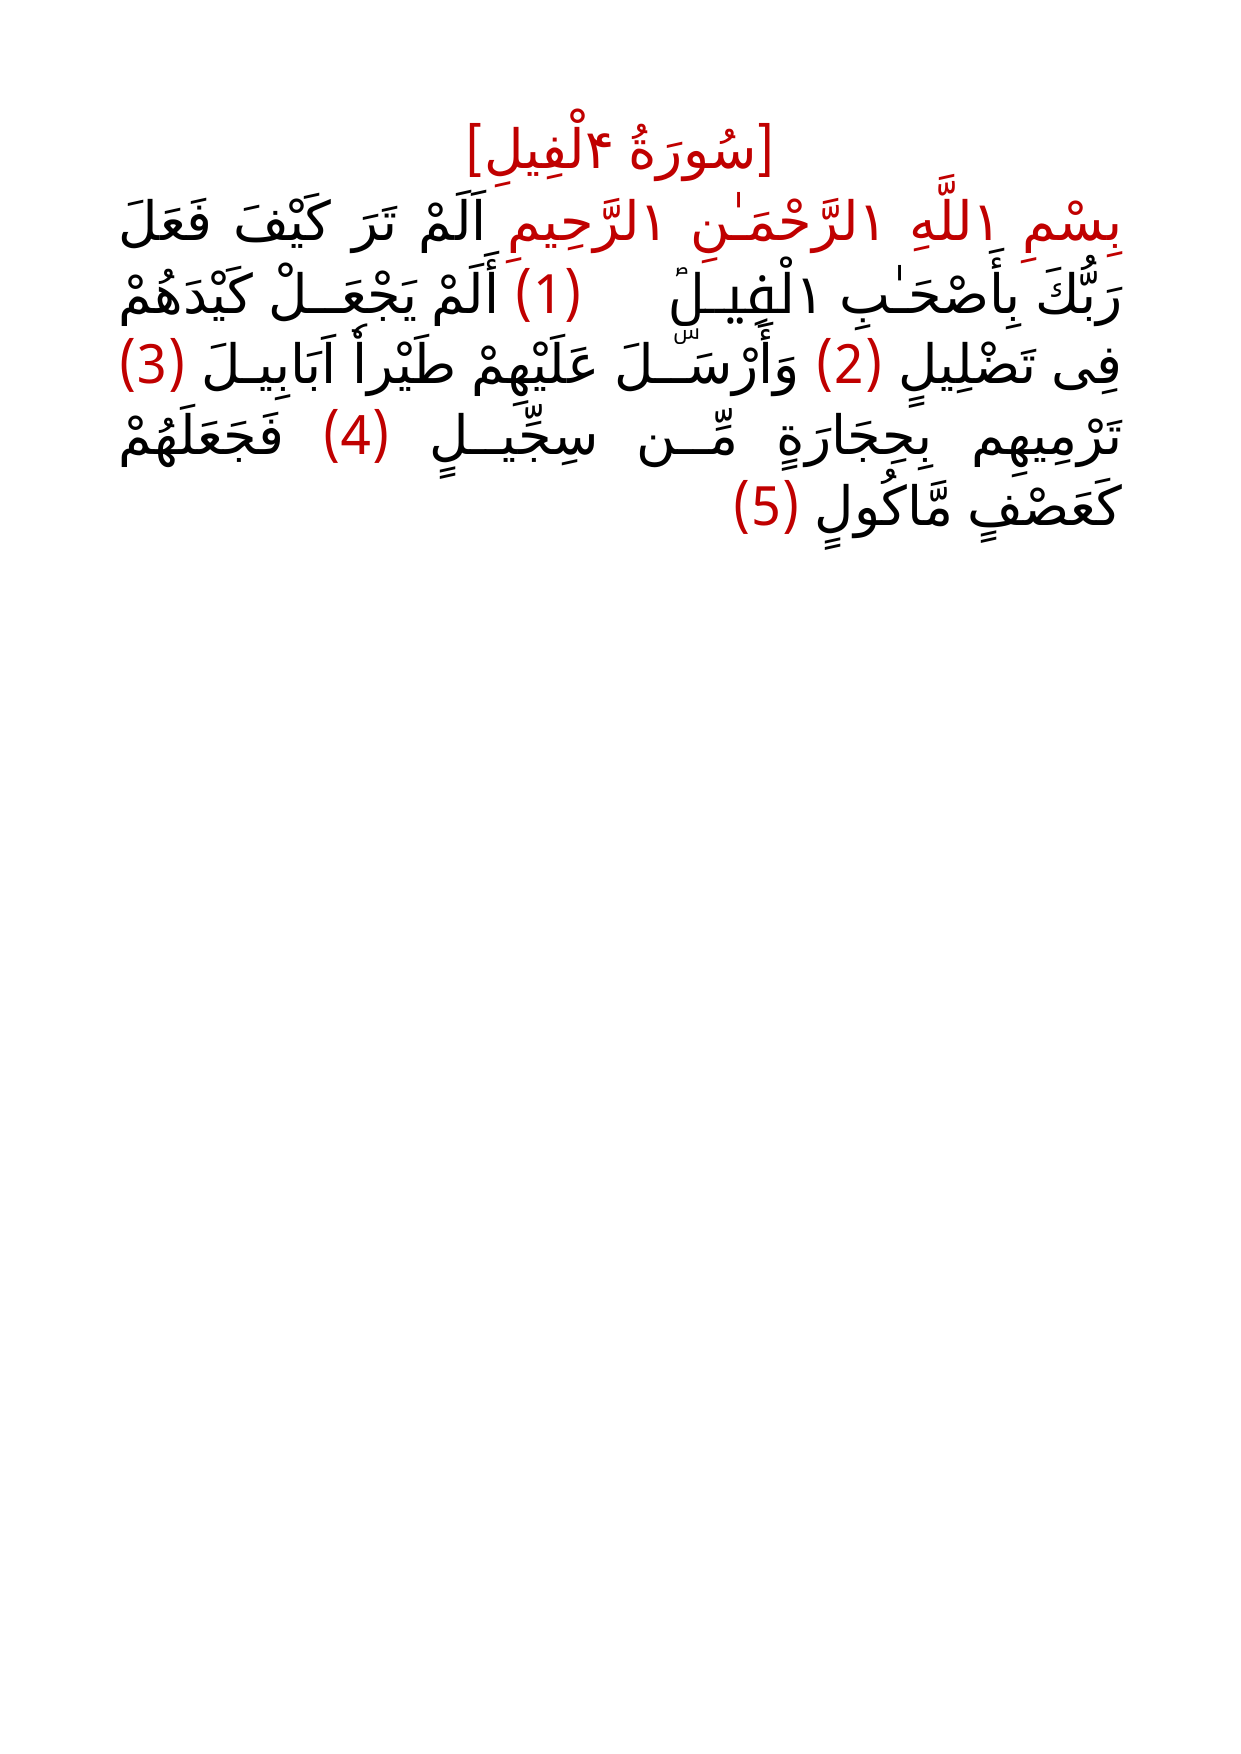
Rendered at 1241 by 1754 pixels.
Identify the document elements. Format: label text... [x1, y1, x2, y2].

subtitle [سُورَةُ ۴لْفِيلِ] [118, 118, 1122, 191]
text بِسْمِ ۱للَّهِ ۱لرَّحْمَـٰنِ ۱لرَّحِيمِ اَلَمْ تَرَ كَيْفَ فَعَلَ رَبُّكَ بِأَصْحَـٰبِ ۱لْفِيــلۣؐ (1) أَلَمْ يَجْعَــلْ كَيْدَهُمْ فِى تَضْلِيلٍ (2) وَأَرْسَــلَ عَلَيْهِمْ طَيْراٗ اَبَابِيـلَ (3) تَرْمِيهِم بِحِجَارَةٍ مِّــن سِجِّيــلٍ (4) فَجَعَلَهُمْ كَعَصْفٍ مَّاكُولٍ (5) [118, 191, 1122, 547]
